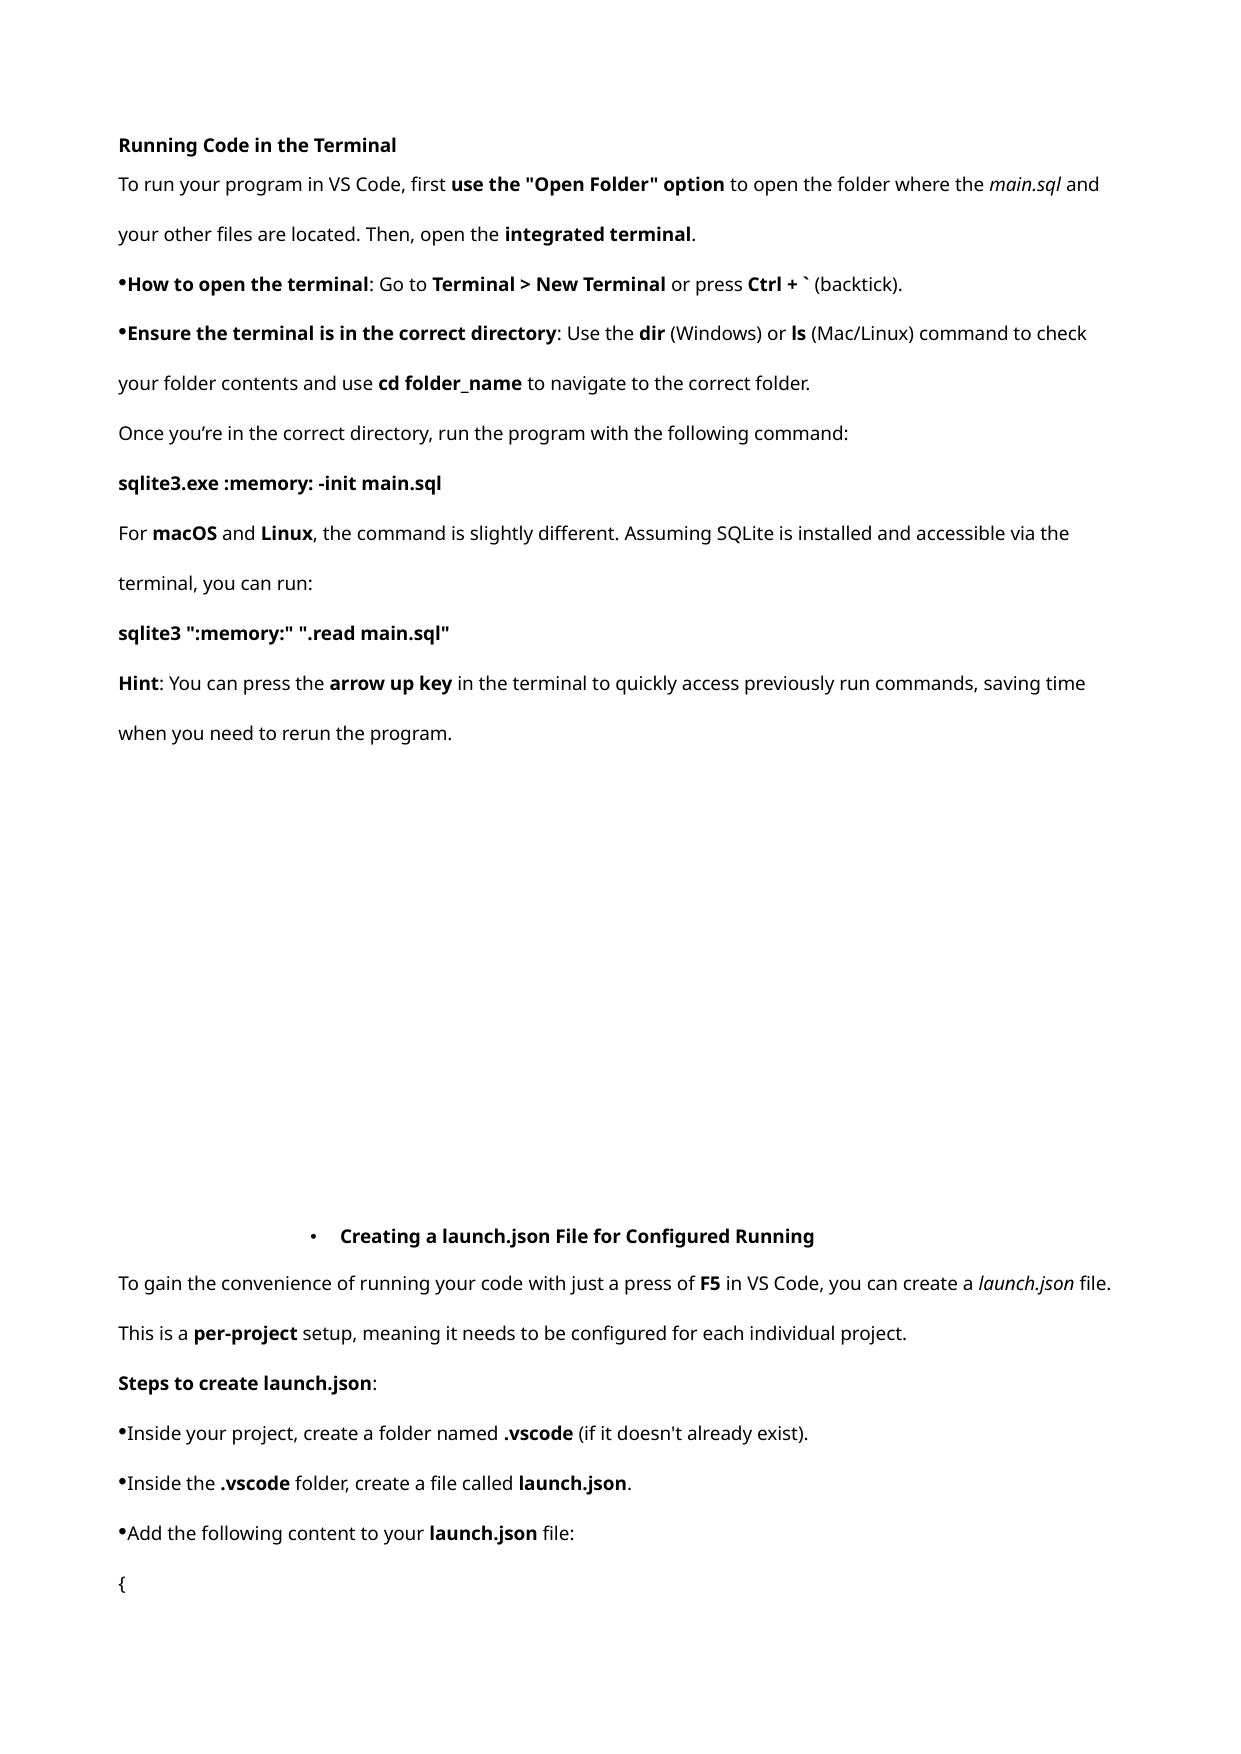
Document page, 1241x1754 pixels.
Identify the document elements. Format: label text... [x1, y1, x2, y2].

list Once you’re in the correct directory, run the program with the following command: [118, 420, 1122, 446]
subtitle Creating a launch.json File for Configured Running [310, 1223, 1122, 1248]
list To gain the convenience of running your code with just a press of F5 in VS Code, you can create a launch.json file. This is a per-project setup, meaning it needs to be configured for each individual project. [118, 1270, 1122, 1346]
list Hint: You can press the arrow up key in the terminal to quickly access previously run commands, saving time when you need to rerun the program. [118, 670, 1122, 746]
list How to open the terminal: Go to Terminal > New Terminal or press Ctrl + ` (backtick). [118, 271, 1122, 296]
list { [118, 1570, 1122, 1595]
list Inside your project, create a folder named .vscode (if it doesn't already exist). [118, 1420, 1122, 1446]
list Add the following content to your launch.json file: [118, 1520, 1122, 1546]
list sqlite3 ":memory:" ".read main.sql" [118, 620, 1122, 646]
subtitle Running Code in the Terminal [118, 133, 1122, 158]
list sqlite3.exe :memory: -init main.sql [118, 470, 1122, 496]
list Steps to create launch.json: [118, 1370, 1122, 1396]
list To run your program in VS Code, first use the "Open Folder" option to open the folder where the main.sql and your other files are located. Then, open the integrated terminal. [118, 171, 1122, 247]
list For macOS and Linux, the command is slightly different. Assuming SQLite is installed and accessible via the terminal, you can run: [118, 520, 1122, 596]
list Inside the .vscode folder, create a file called launch.json. [118, 1470, 1122, 1496]
list Ensure the terminal is in the correct directory: Use the dir (Windows) or ls (Mac/Linux) command to check your folder contents and use cd folder_name to navigate to the correct folder. [118, 321, 1122, 396]
